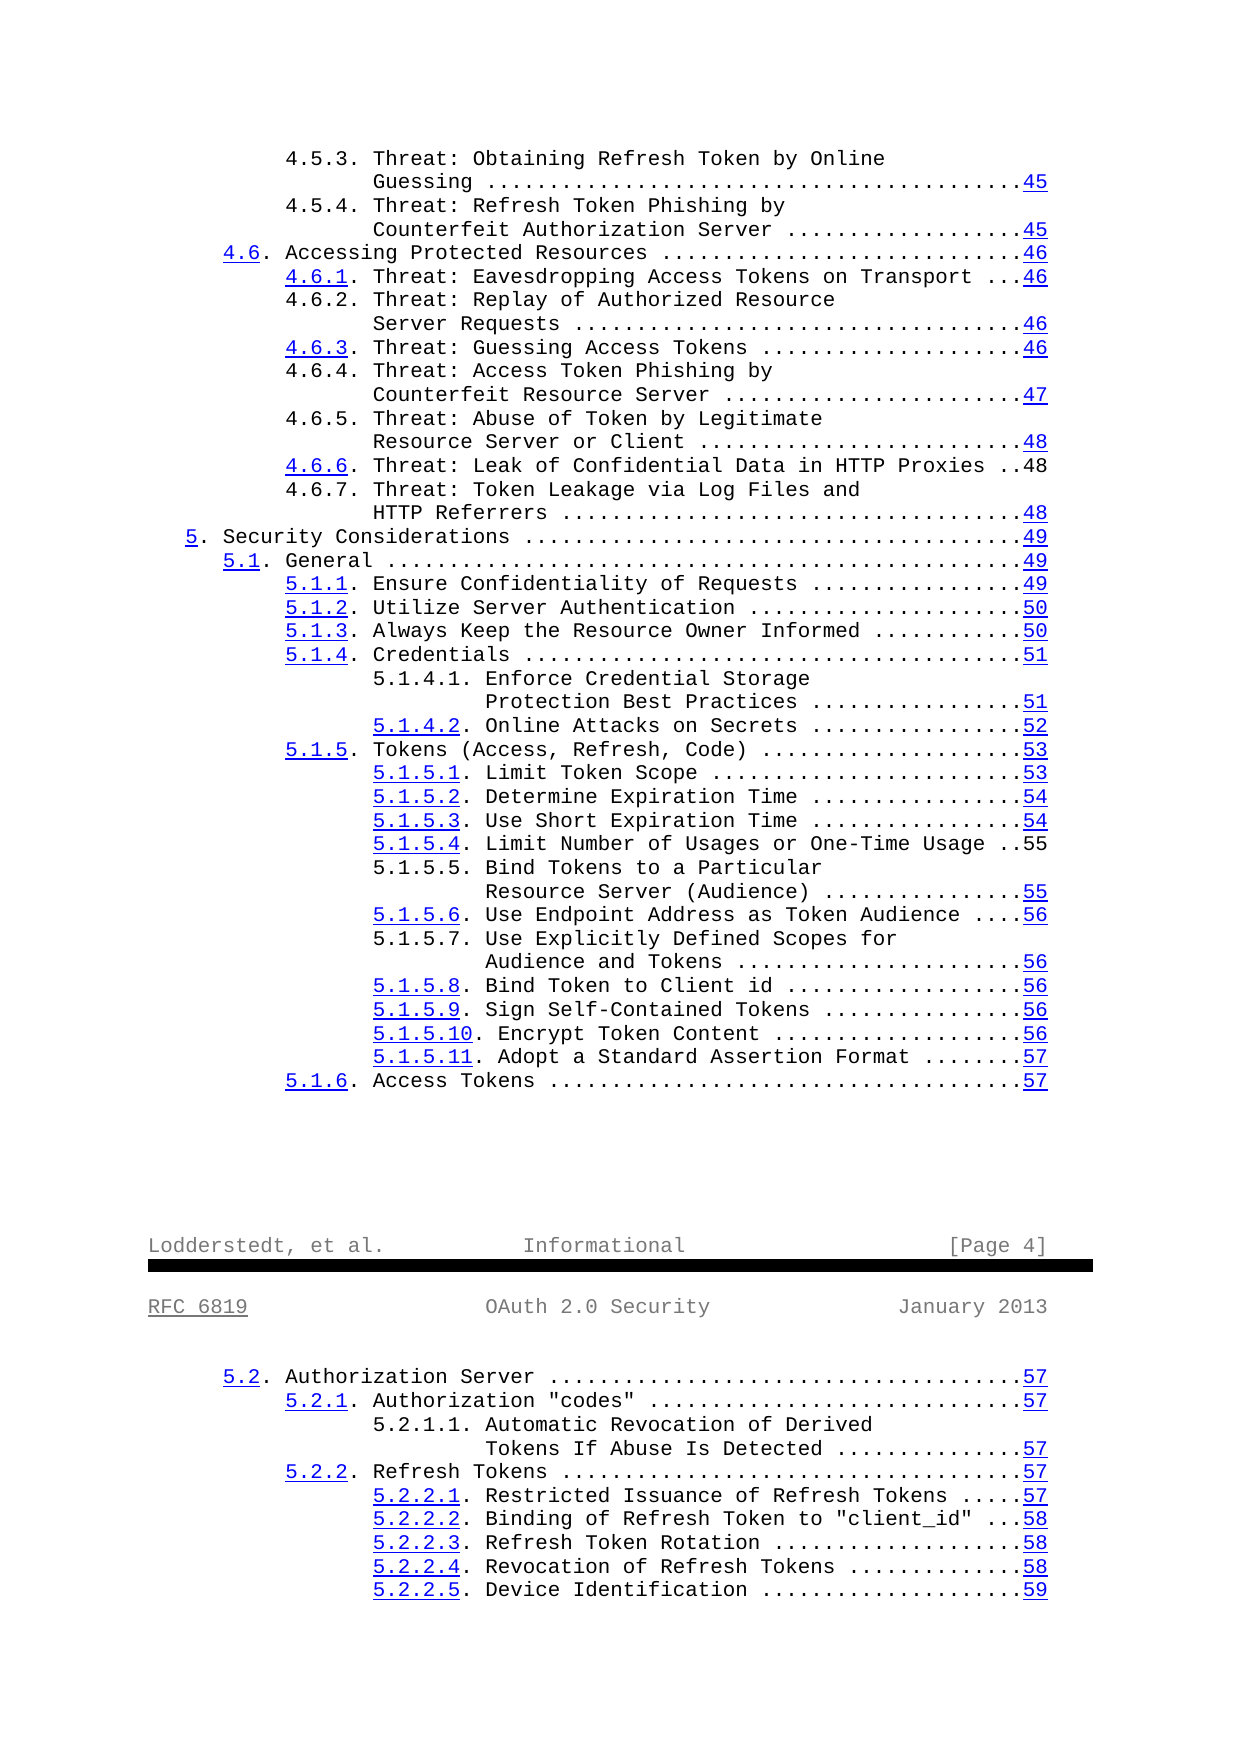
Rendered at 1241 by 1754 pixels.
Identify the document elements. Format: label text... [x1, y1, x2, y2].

text 5.1.5. Tokens (Access, Refresh, Code) .....................53 [148, 739, 1093, 762]
text Resource Server (Audience) ................55 [148, 881, 1093, 904]
text 5.1.1. Ensure Confidentiality of Requests .................49 [148, 573, 1093, 597]
text 5.2.2.4. Revocation of Refresh Tokens ..............58 [148, 1556, 1093, 1579]
text Protection Best Practices .................51 [148, 691, 1093, 715]
text 5.2.2.3. Refresh Token Rotation ....................58 [148, 1532, 1093, 1556]
text 4.6.6. Threat: Leak of Confidential Data in HTTP Proxies ..48 [148, 455, 1093, 479]
text 5.1.5.2. Determine Expiration Time .................54 [148, 786, 1093, 810]
text 5.1. General ...................................................49 [148, 549, 1093, 573]
text 4.6.1. Threat: Eavesdropping Access Tokens on Transport ...46 [148, 266, 1093, 289]
text 4.5.4. Threat: Refresh Token Phishing by [148, 195, 1093, 218]
text 5.2.1.1. Automatic Revocation of Derived [148, 1414, 1093, 1437]
text Resource Server or Client ..........................48 [148, 431, 1093, 455]
text HTTP Referrers .....................................48 [148, 502, 1093, 526]
text Counterfeit Authorization Server ...................45 [148, 218, 1093, 242]
text Guessing ...........................................45 [148, 171, 1093, 195]
text Tokens If Abuse Is Detected ...............57 [148, 1437, 1093, 1461]
text 5.1.2. Utilize Server Authentication ......................50 [148, 597, 1093, 621]
text 5.1.5.11. Adopt a Standard Assertion Format ........57 [148, 1046, 1093, 1070]
text 4.6.4. Threat: Access Token Phishing by [148, 360, 1093, 384]
text 5.1.3. Always Keep the Resource Owner Informed ............50 [148, 621, 1093, 644]
text 5.1.4.2. Online Attacks on Secrets .................52 [148, 715, 1093, 739]
text 4.6.2. Threat: Replay of Authorized Resource [148, 289, 1093, 313]
text 5.2.2. Refresh Tokens .....................................57 [148, 1461, 1093, 1485]
text 5. Security Considerations ........................................49 [148, 526, 1093, 549]
text 5.1.5.5. Bind Tokens to a Particular [148, 857, 1093, 881]
text 4.6.3. Threat: Guessing Access Tokens .....................46 [148, 337, 1093, 360]
text Audience and Tokens .......................56 [148, 952, 1093, 975]
text 5.1.5.7. Use Explicitly Defined Scopes for [148, 928, 1093, 952]
text 5.2. Authorization Server ......................................57 [148, 1367, 1093, 1390]
text 5.1.5.9. Sign Self-Contained Tokens ................56 [148, 999, 1093, 1022]
text 5.1.5.10. Encrypt Token Content ....................56 [148, 1022, 1093, 1046]
text 5.1.5.1. Limit Token Scope .........................53 [148, 762, 1093, 786]
text 5.1.5.4. Limit Number of Usages or One-Time Usage ..55 [148, 833, 1093, 857]
text 5.1.6. Access Tokens ......................................57 [148, 1070, 1093, 1093]
text 5.2.2.1. Restricted Issuance of Refresh Tokens .....57 [148, 1485, 1093, 1508]
text 5.1.5.3. Use Short Expiration Time .................54 [148, 810, 1093, 833]
text Counterfeit Resource Server ........................47 [148, 384, 1093, 408]
text 4.6. Accessing Protected Resources .............................46 [148, 242, 1093, 266]
text 5.1.4.1. Enforce Credential Storage [148, 668, 1093, 691]
text 5.1.5.8. Bind Token to Client id ...................56 [148, 975, 1093, 999]
text 5.2.1. Authorization "codes" ..............................57 [148, 1390, 1093, 1414]
text 4.6.7. Threat: Token Leakage via Log Files and [148, 479, 1093, 502]
text 5.1.5.6. Use Endpoint Address as Token Audience ....56 [148, 904, 1093, 928]
text 5.2.2.2. Binding of Refresh Token to "client_id" ...58 [148, 1508, 1093, 1532]
text Lodderstedt, et al. Informational [Page 4] [148, 1235, 1093, 1259]
text RFC 6819 OAuth 2.0 Security January 2013 [148, 1296, 1093, 1319]
text 5.2.2.5. Device Identification .....................59 [148, 1579, 1093, 1603]
text Server Requests ....................................46 [148, 313, 1093, 337]
text 4.5.3. Threat: Obtaining Refresh Token by Online [148, 148, 1093, 171]
text 5.1.4. Credentials ........................................51 [148, 644, 1093, 668]
text 4.6.5. Threat: Abuse of Token by Legitimate [148, 408, 1093, 431]
